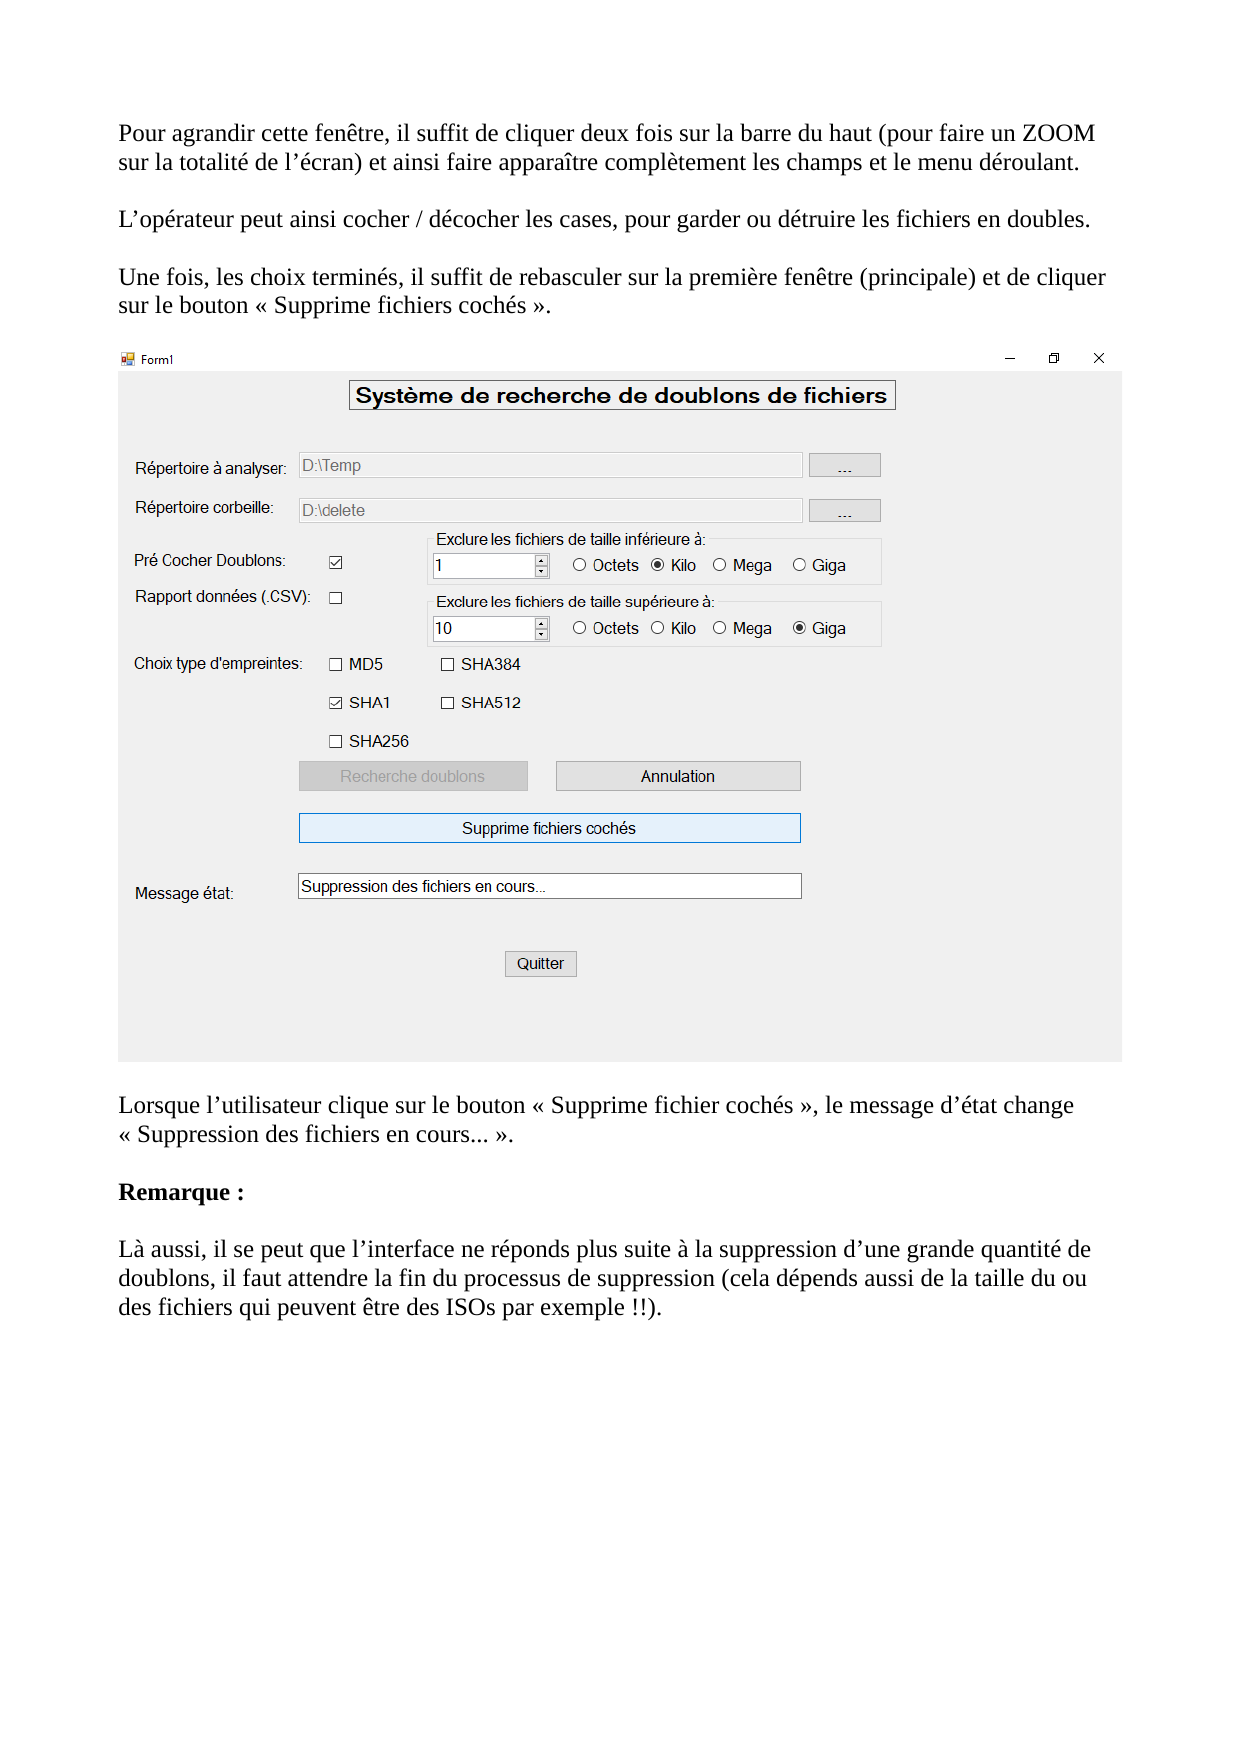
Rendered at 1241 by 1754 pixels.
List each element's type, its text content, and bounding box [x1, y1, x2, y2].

text Lorsque l’utilisateur clique sur le bouton « Supprime fichier cochés », le message d’état change « Suppression des fichiers en cours... ». [118, 1091, 1122, 1148]
text Là aussi, il se peut que l’interface ne réponds plus suite à la suppression d’une grande quantité de doublons, il faut attendre la fin du processus de suppression (cela dépends aussi de la taille du ou des fichiers qui peuvent être des ISOs par exemple !!). [118, 1234, 1122, 1321]
text Une fois, les choix terminés, il suffit de rebasculer sur la première fenêtre (principale) et de cliquer sur le bouton « Supprime fichiers cochés ». [118, 262, 1122, 319]
text Remarque : [118, 1177, 1122, 1206]
picture [118, 348, 1123, 1062]
text Pour agrandir cette fenêtre, il suffit de cliquer deux fois sur la barre du haut (pour faire un ZOOM sur la totalité de l’écran) et ainsi faire apparaître complètement les champs et le menu déroulant. [118, 118, 1122, 176]
text L’opérateur peut ainsi cocher / décocher les cases, pour garder ou détruire les fichiers en doubles. [118, 204, 1122, 233]
